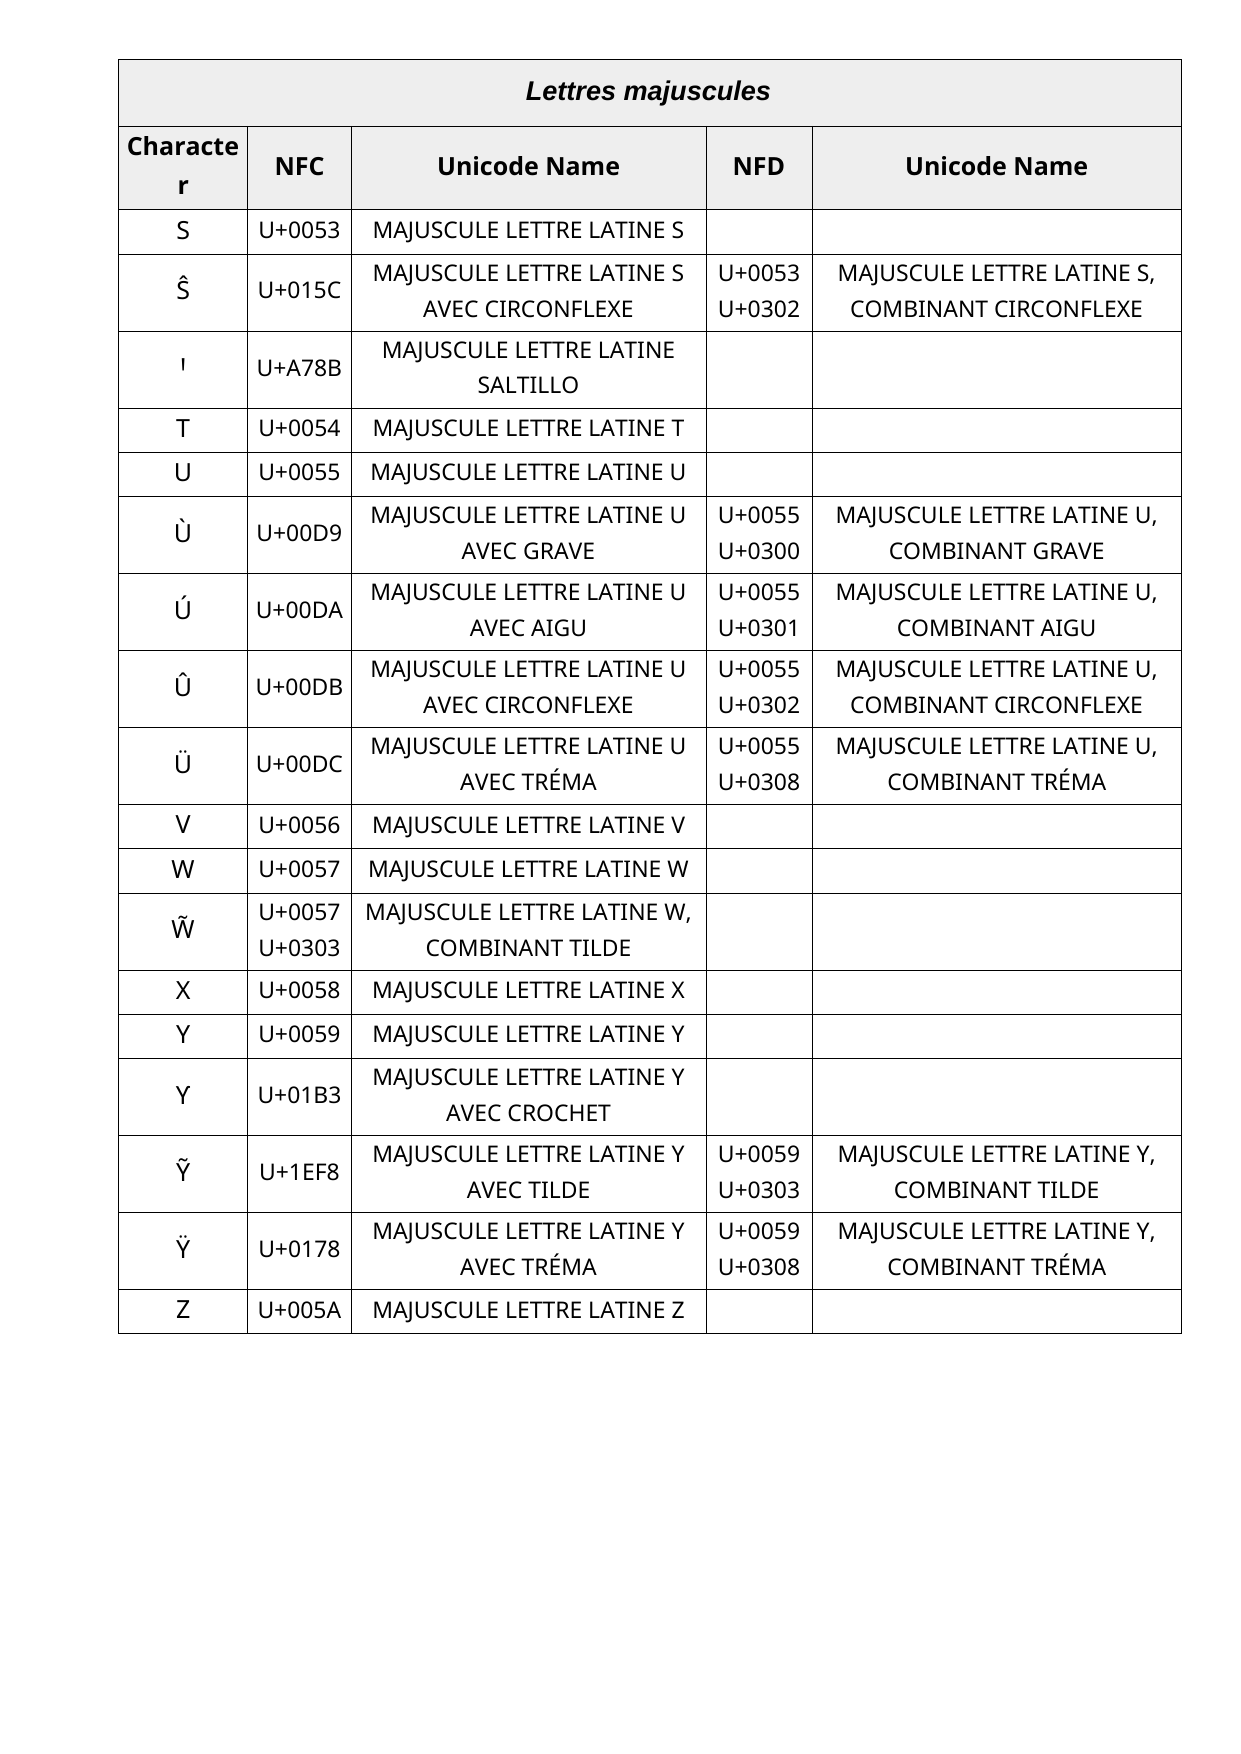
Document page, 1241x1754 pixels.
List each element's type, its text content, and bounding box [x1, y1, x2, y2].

table_cell U+0055 U+0308 [707, 728, 812, 804]
table_cell MAJUSCULE LETTRE LATINE U, COMBINANT TRÉMA [813, 728, 1181, 804]
table_cell MAJUSCULE LETTRE LATINE Y AVEC TILDE [352, 1136, 706, 1212]
table_cell U+A78B [248, 332, 351, 407]
table_cell U+0053 U+0302 [707, 255, 812, 331]
table_cell [813, 332, 1181, 407]
table_cell [813, 453, 1181, 496]
table_cell Ü [119, 728, 247, 804]
table_cell [707, 971, 812, 1014]
table_cell MAJUSCULE LETTRE LATINE U AVEC AIGU [352, 574, 706, 650]
table_cell [813, 849, 1181, 892]
table_cell Character [119, 127, 247, 209]
table_cell NFC [248, 127, 351, 209]
table_cell NFD [707, 127, 812, 209]
table_cell MAJUSCULE LETTRE LATINE Y, COMBINANT TILDE [813, 1136, 1181, 1212]
table_cell U+00DB [248, 651, 351, 727]
table_cell U+0059 [248, 1015, 351, 1058]
table_cell MAJUSCULE LETTRE LATINE W [352, 849, 706, 892]
table_cell U+0054 [248, 409, 351, 452]
table_cell U+01B3 [248, 1059, 351, 1135]
table_cell MAJUSCULE LETTRE LATINE U, COMBINANT CIRCONFLEXE [813, 651, 1181, 727]
table_cell W [119, 849, 247, 892]
table_cell MAJUSCULE LETTRE LATINE U AVEC GRAVE [352, 497, 706, 573]
table_cell Ÿ [119, 1213, 247, 1289]
table_cell [707, 1290, 812, 1333]
table_cell Z [119, 1290, 247, 1333]
table_cell MAJUSCULE LETTRE LATINE U [352, 453, 706, 496]
table_cell Ꞌ [119, 332, 247, 407]
table_cell [813, 1015, 1181, 1058]
table_cell Ù [119, 497, 247, 573]
table_header Lettres majuscules [119, 60, 1181, 126]
table_cell U+0059 U+0303 [707, 1136, 812, 1212]
table_cell [813, 805, 1181, 848]
table_cell X [119, 971, 247, 1014]
table_cell MAJUSCULE LETTRE LATINE X [352, 971, 706, 1014]
table_cell U+0055 [248, 453, 351, 496]
table_cell U+00DA [248, 574, 351, 650]
table_cell T [119, 409, 247, 452]
table_cell U+015C [248, 255, 351, 331]
table_cell [813, 1059, 1181, 1135]
table_cell [707, 332, 812, 407]
table_cell U [119, 453, 247, 496]
table_cell [707, 1059, 812, 1135]
table_cell [707, 894, 812, 969]
table_cell MAJUSCULE LETTRE LATINE Y AVEC CROCHET [352, 1059, 706, 1135]
table_cell MAJUSCULE LETTRE LATINE S [352, 210, 706, 253]
table_cell [707, 453, 812, 496]
table_cell MAJUSCULE LETTRE LATINE Y [352, 1015, 706, 1058]
table_cell [813, 1290, 1181, 1333]
table_cell [707, 210, 812, 253]
table_cell U+0059 U+0308 [707, 1213, 812, 1289]
table_cell MAJUSCULE LETTRE LATINE T [352, 409, 706, 452]
table_cell S [119, 210, 247, 253]
table_cell U+0053 [248, 210, 351, 253]
table_cell U+0056 [248, 805, 351, 848]
table_cell MAJUSCULE LETTRE LATINE S AVEC CIRCONFLEXE [352, 255, 706, 331]
table_cell [707, 1015, 812, 1058]
table_cell MAJUSCULE LETTRE LATINE U, COMBINANT GRAVE [813, 497, 1181, 573]
table_cell U+0055 U+0301 [707, 574, 812, 650]
table_cell [813, 971, 1181, 1014]
table_cell W̃ [119, 894, 247, 969]
table_cell MAJUSCULE LETTRE LATINE Y AVEC TRÉMA [352, 1213, 706, 1289]
table_cell Û [119, 651, 247, 727]
table_cell [813, 210, 1181, 253]
table_cell MAJUSCULE LETTRE LATINE V [352, 805, 706, 848]
table_cell Ú [119, 574, 247, 650]
table_cell MAJUSCULE LETTRE LATINE U, COMBINANT AIGU [813, 574, 1181, 650]
table_cell U+00DC [248, 728, 351, 804]
table_cell [813, 894, 1181, 969]
table_cell V [119, 805, 247, 848]
table_cell U+1EF8 [248, 1136, 351, 1212]
table_cell U+005A [248, 1290, 351, 1333]
table_cell Unicode Name [352, 127, 706, 209]
table_cell MAJUSCULE LETTRE LATINE SALTILLO [352, 332, 706, 407]
table_cell U+00D9 [248, 497, 351, 573]
table_cell U+0178 [248, 1213, 351, 1289]
table_cell Unicode Name [813, 127, 1181, 209]
table_cell MAJUSCULE LETTRE LATINE U AVEC TRÉMA [352, 728, 706, 804]
table_cell Y [119, 1015, 247, 1058]
table_cell Ƴ [119, 1059, 247, 1135]
table_cell MAJUSCULE LETTRE LATINE Z [352, 1290, 706, 1333]
table_cell [707, 849, 812, 892]
table_cell MAJUSCULE LETTRE LATINE S, COMBINANT CIRCONFLEXE [813, 255, 1181, 331]
table_cell MAJUSCULE LETTRE LATINE Y, COMBINANT TRÉMA [813, 1213, 1181, 1289]
table_cell MAJUSCULE LETTRE LATINE W, COMBINANT TILDE [352, 894, 706, 969]
table_cell U+0057 U+0303 [248, 894, 351, 969]
table_cell [707, 409, 812, 452]
table_cell U+0055 U+0300 [707, 497, 812, 573]
table_cell U+0057 [248, 849, 351, 892]
table_cell Ỹ [119, 1136, 247, 1212]
table_cell U+0058 [248, 971, 351, 1014]
table_cell [707, 805, 812, 848]
table_cell U+0055 U+0302 [707, 651, 812, 727]
table_cell MAJUSCULE LETTRE LATINE U AVEC CIRCONFLEXE [352, 651, 706, 727]
table_cell Ŝ [119, 255, 247, 331]
table_cell [813, 409, 1181, 452]
